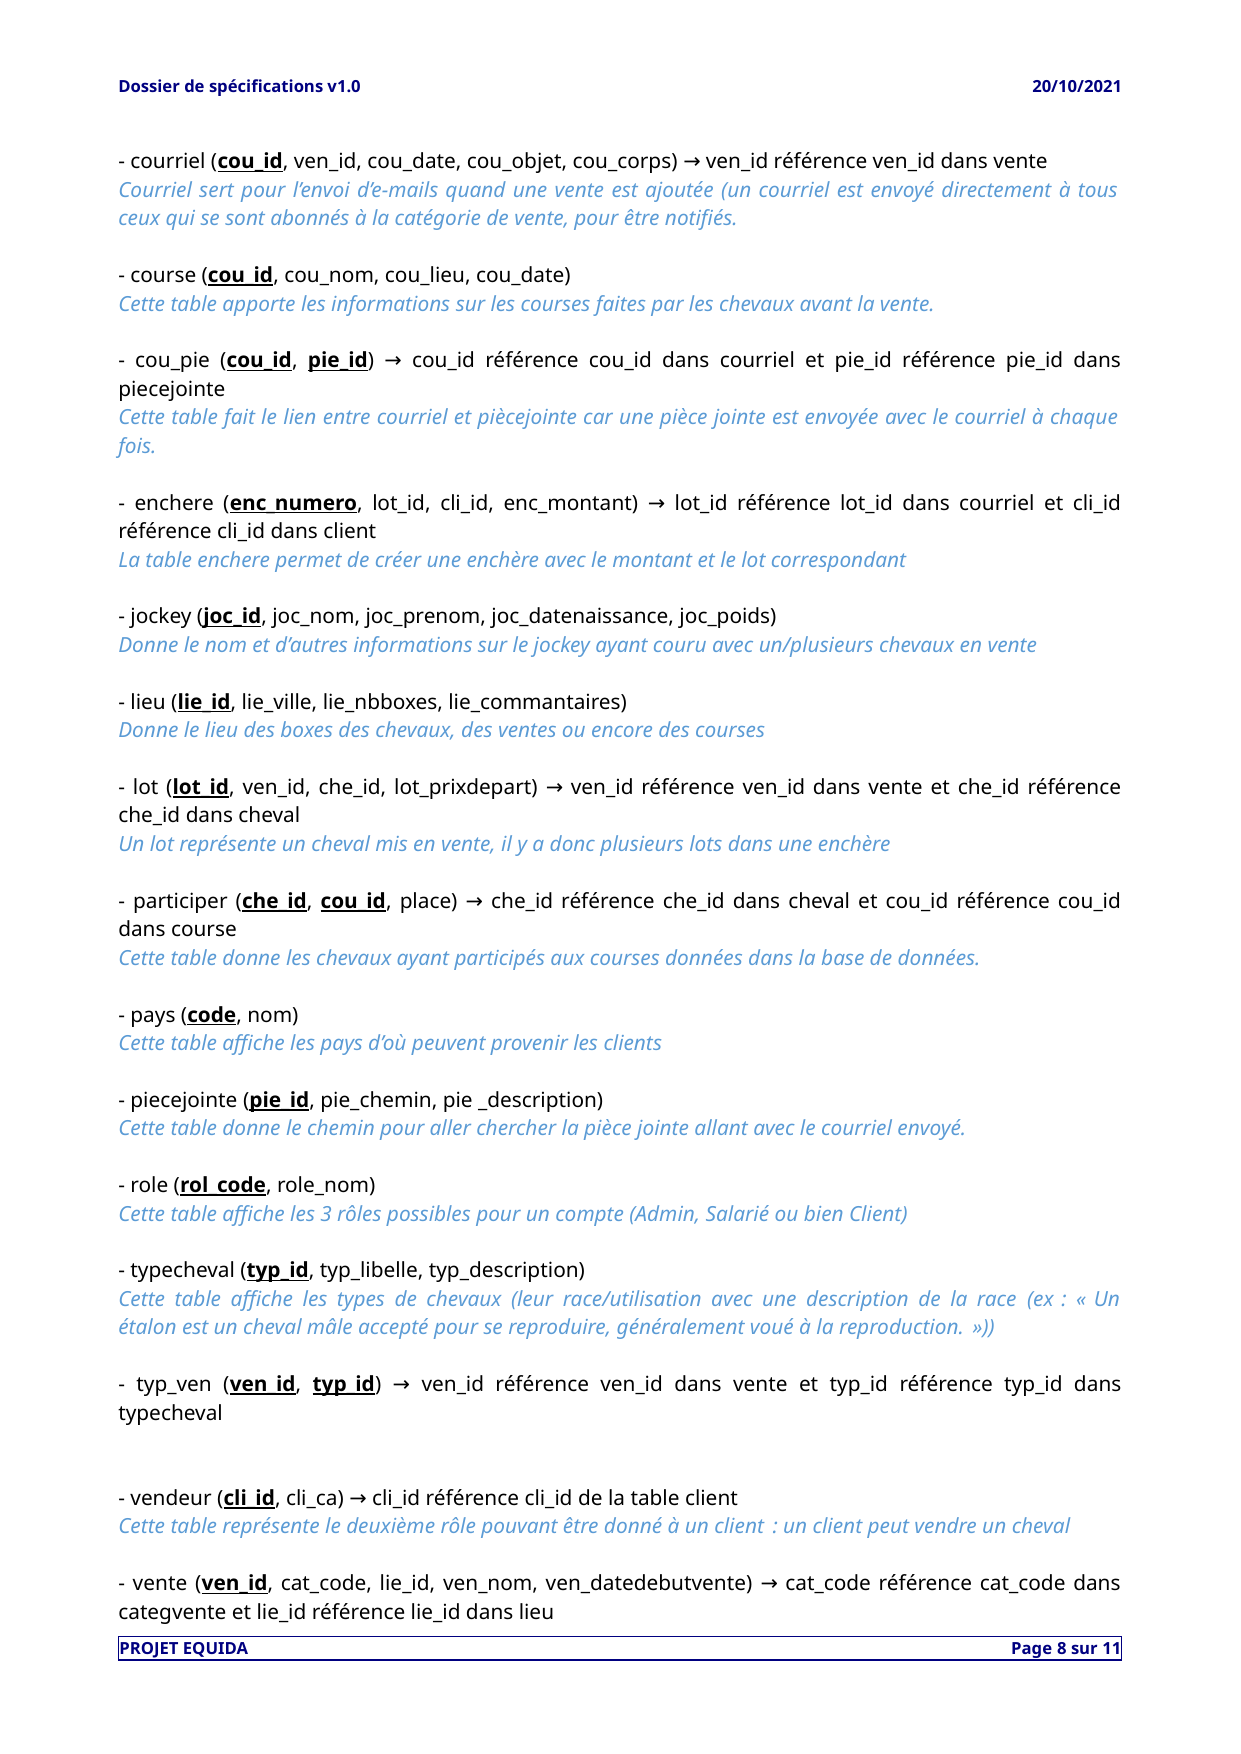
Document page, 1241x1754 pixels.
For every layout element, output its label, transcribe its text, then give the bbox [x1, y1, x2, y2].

text - pays (code, nom) [118, 1000, 1122, 1028]
text - enchere (enc_numero, lot_id, cli_id, enc_montant) → lot_id référence lot_id dans courriel et cli_id référence cli_id dans client [118, 488, 1122, 545]
text Cette table apporte les informations sur les courses faites par les chevaux avant la vente. [118, 289, 1122, 317]
text - typecheval (typ_id, typ_libelle, typ_description) [118, 1256, 1122, 1284]
text - course (cou_id, cou_nom, cou_lieu, cou_date) [118, 260, 1122, 289]
text Un lot représente un cheval mis en vente, il y a donc plusieurs lots dans une enchère [118, 829, 1122, 857]
text Cette table fait le lien entre courriel et piècejointe car une pièce jointe est envoyée avec le courriel à chaque fois. [118, 402, 1122, 459]
text - participer (che_id, cou_id, place) → che_id référence che_id dans cheval et cou_id référence cou_id dans course [118, 886, 1122, 943]
text Cette table donne le chemin pour aller chercher la pièce jointe allant avec le courriel envoyé. [118, 1113, 1122, 1142]
text - role (rol_code, role_nom) [118, 1170, 1122, 1199]
text Cette table affiche les types de chevaux (leur race/utilisation avec une description de la race (ex : « Un étalon est un cheval mâle accepté pour se reproduire, généralement voué à la reproduction. »)) [118, 1284, 1122, 1341]
text - vendeur (cli_id, cli_ca) → cli_id référence cli_id de la table client [118, 1483, 1122, 1512]
text - cou_pie (cou_id, pie_id) → cou_id référence cou_id dans courriel et pie_id référence pie_id dans piecejointe [118, 346, 1122, 402]
text Donne le lieu des boxes des chevaux, des ventes ou encore des courses [118, 715, 1122, 744]
text Donne le nom et d’autres informations sur le jockey ayant couru avec un/plusieurs chevaux en vente [118, 630, 1122, 658]
text Cette table donne les chevaux ayant participés aux courses données dans la base de données. [118, 943, 1122, 971]
text Courriel sert pour l’envoi d’e-mails quand une vente est ajoutée (un courriel est envoyé directement à tous ceux qui se sont abonnés à la catégorie de vente, pour être notifiés. [118, 175, 1122, 232]
text Cette table représente le deuxième rôle pouvant être donné à un client : un client peut vendre un cheval [118, 1512, 1122, 1540]
text - lot (lot_id, ven_id, che_id, lot_prixdepart) → ven_id référence ven_id dans vente et che_id référence che_id dans cheval [118, 772, 1122, 829]
text La table enchere permet de créer une enchère avec le montant et le lot correspondant [118, 545, 1122, 573]
text - vente (ven_id, cat_code, lie_id, ven_nom, ven_datedebutvente) → cat_code référence cat_code dans categvente et lie_id référence lie_id dans lieu [118, 1568, 1122, 1625]
text - typ_ven (ven_id, typ_id) → ven_id référence ven_id dans vente et typ_id référence typ_id dans typecheval [118, 1369, 1122, 1426]
text - jockey (joc_id, joc_nom, joc_prenom, joc_datenaissance, joc_poids) [118, 602, 1122, 630]
text - lieu (lie_id, lie_ville, lie_nbboxes, lie_commantaires) [118, 687, 1122, 715]
text - courriel (cou_id, ven_id, cou_date, cou_objet, cou_corps) → ven_id référence ven_id dans vente [118, 147, 1122, 175]
text Cette table affiche les pays d’où peuvent provenir les clients [118, 1028, 1122, 1057]
text - piecejointe (pie_id, pie_chemin, pie _description) [118, 1085, 1122, 1113]
text Cette table affiche les 3 rôles possibles pour un compte (Admin, Salarié ou bien Client) [118, 1199, 1122, 1227]
